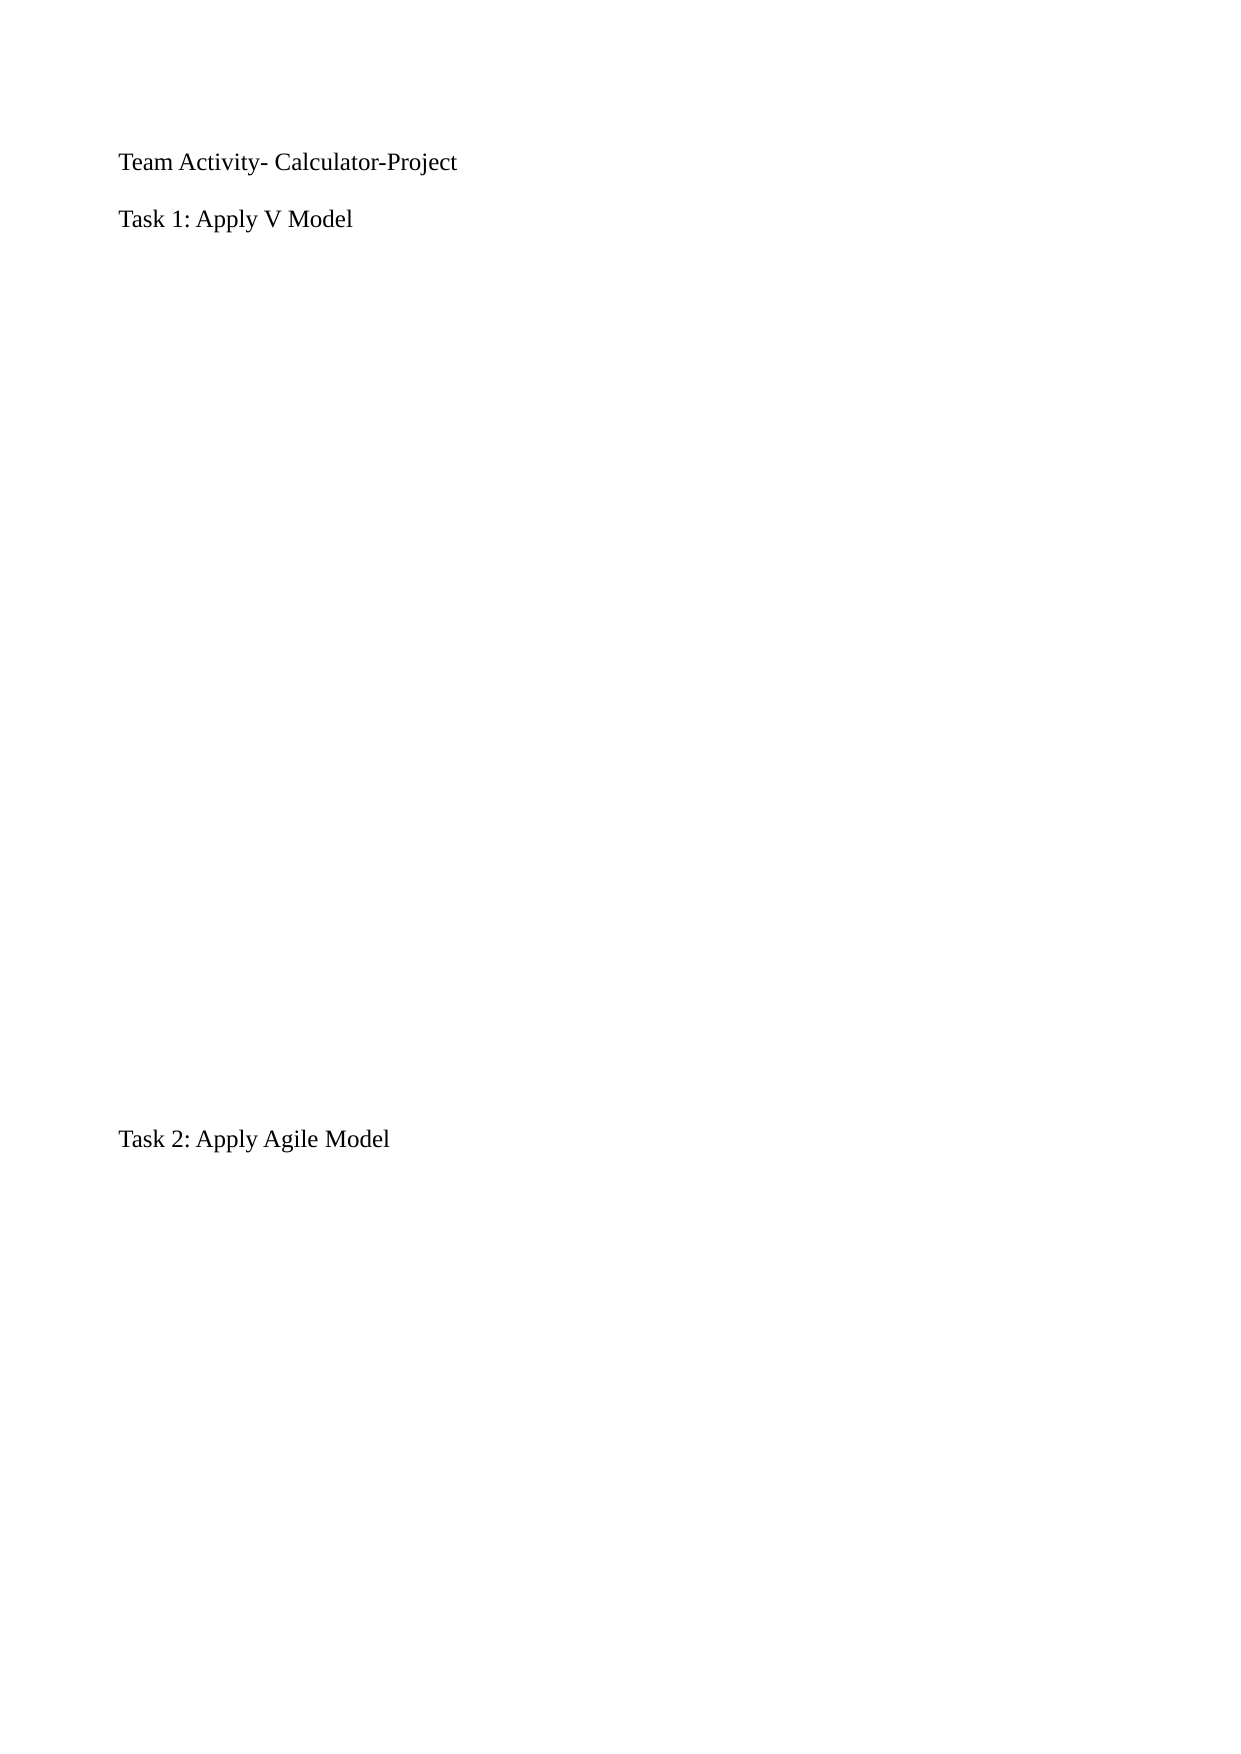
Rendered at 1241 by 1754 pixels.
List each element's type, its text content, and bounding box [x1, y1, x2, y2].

text Team Activity- Calculator-Project [118, 147, 1122, 176]
text Task 2: Apply Agile Model [118, 1124, 1122, 1153]
text Task 1: Apply V Model [118, 204, 1122, 233]
